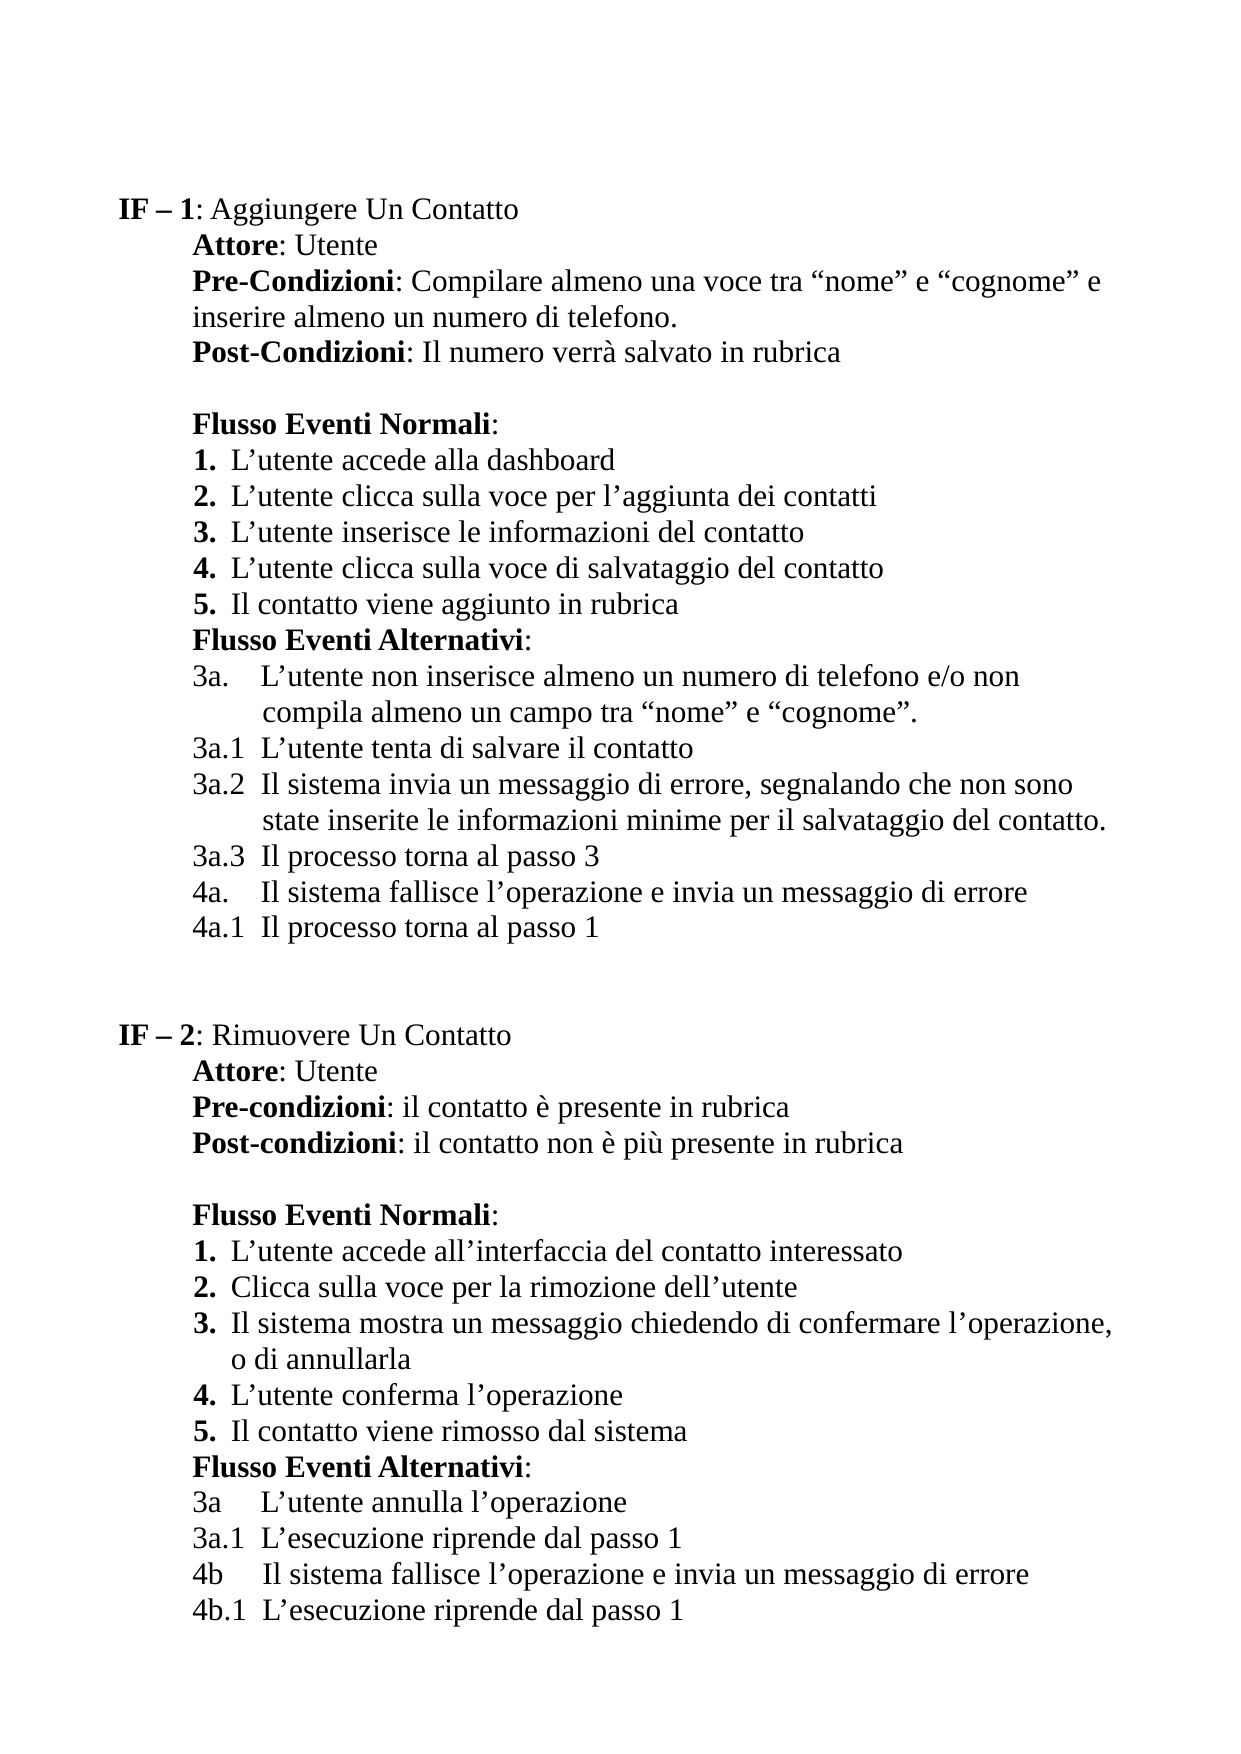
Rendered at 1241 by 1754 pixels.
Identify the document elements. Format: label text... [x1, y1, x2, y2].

list L’utente accede all’interfaccia del contatto interessato [193, 1232, 1122, 1268]
text Flusso Eventi Normali: [118, 1196, 1122, 1232]
text 4a. Il sistema fallisce l’operazione e invia un messaggio di errore [118, 873, 1122, 909]
text Post-Condizioni: Il numero verrà salvato in rubrica [118, 334, 1122, 370]
list Il sistema mostra un messaggio chiedendo di confermare l’operazione, o di annullarla [193, 1304, 1122, 1376]
text Flusso Eventi Alternativi: [118, 621, 1122, 657]
text Flusso Eventi Normali: [118, 406, 1122, 442]
text 3a.2 Il sistema invia un messaggio di errore, segnalando che non sono state inserite le informazioni minime per il salvataggio del contatto. [118, 765, 1122, 837]
list Clicca sulla voce per la rimozione dell’utente [193, 1268, 1122, 1304]
text 3a.3 Il processo torna al passo 3 [118, 837, 1122, 873]
text Flusso Eventi Alternativi: [118, 1448, 1122, 1484]
list L’utente clicca sulla voce per l’aggiunta dei contatti [193, 477, 1122, 513]
text 3a L’utente annulla l’operazione [118, 1484, 1122, 1520]
text 3a.1 L’esecuzione riprende dal passo 1 [118, 1520, 1122, 1556]
text 4b.1 L’esecuzione riprende dal passo 1 [118, 1592, 1122, 1627]
text Pre-Condizioni: Compilare almeno una voce tra “nome” e “cognome” e inserire almeno un numero di telefono. [118, 262, 1122, 334]
list Il contatto viene rimosso dal sistema [193, 1412, 1122, 1448]
list L’utente clicca sulla voce di salvataggio del contatto [193, 549, 1122, 585]
text Attore: Utente [118, 226, 1122, 262]
text IF – 1: Aggiungere Un Contatto [118, 190, 1122, 226]
text IF – 2: Rimuovere Un Contatto [118, 1017, 1122, 1052]
text 3a.1 L’utente tenta di salvare il contatto [118, 729, 1122, 765]
text 3a. L’utente non inserisce almeno un numero di telefono e/o non compila almeno un campo tra “nome” e “cognome”. [118, 657, 1122, 729]
list L’utente inserisce le informazioni del contatto [193, 513, 1122, 549]
text 4b Il sistema fallisce l’operazione e invia un messaggio di errore [118, 1556, 1122, 1592]
list Il contatto viene aggiunto in rubrica [193, 585, 1122, 621]
list L’utente conferma l’operazione [193, 1376, 1122, 1412]
list L’utente accede alla dashboard [193, 442, 1122, 477]
text Pre-condizioni: il contatto è presente in rubrica [118, 1088, 1122, 1124]
text Attore: Utente [118, 1052, 1122, 1088]
text 4a.1 Il processo torna al passo 1 [118, 909, 1122, 945]
text Post-condizioni: il contatto non è più presente in rubrica [118, 1124, 1122, 1160]
